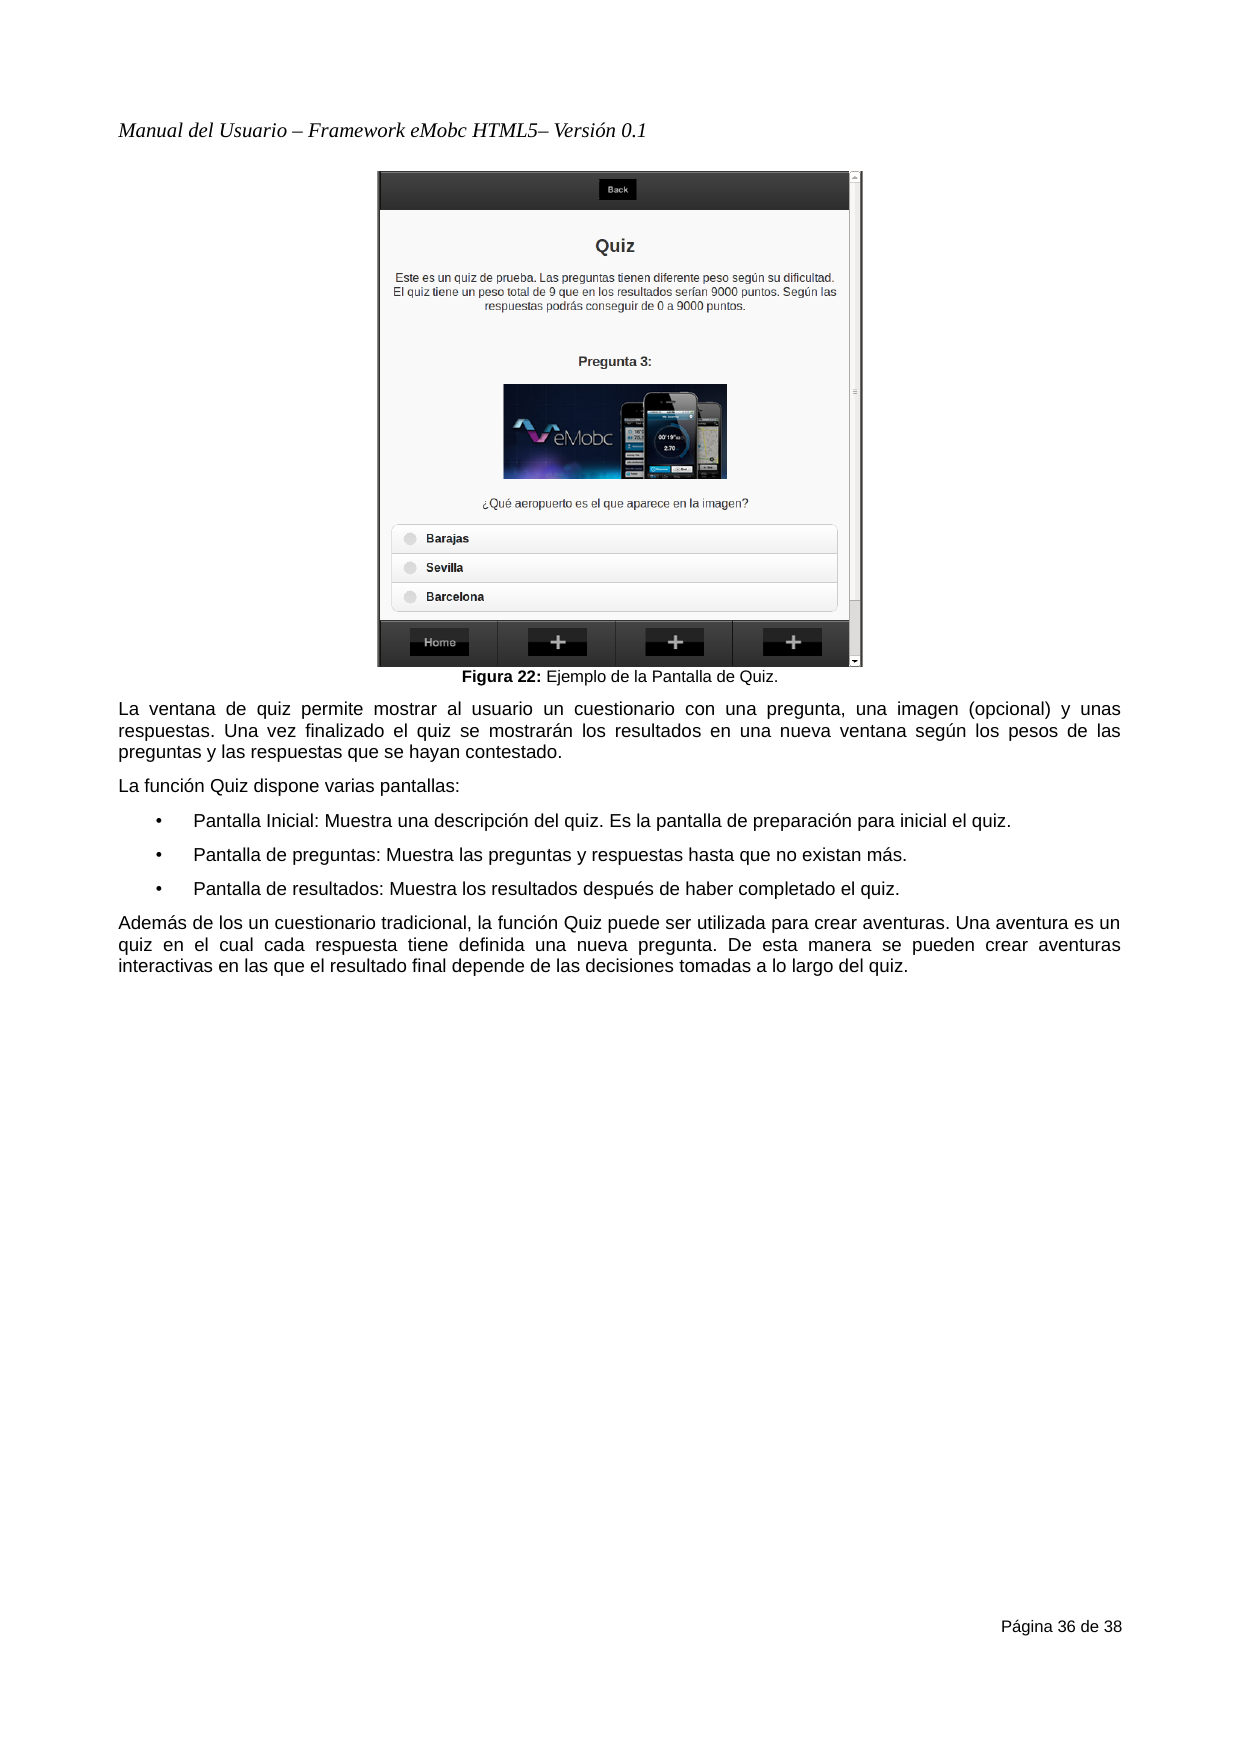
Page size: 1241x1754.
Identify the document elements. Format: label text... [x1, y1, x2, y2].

text Además de los un cuestionario tradicional, la función Quiz puede ser utilizada para crear aventuras. Una aventura es un quiz en el cual cada respuesta tiene definida una nueva pregunta. De esta manera se pueden crear aventuras interactivas en las que el resultado final depende de las decisiones tomadas a lo largo del quiz. [118, 912, 1122, 977]
text Figura 22: Ejemplo de la Pantalla de Quiz. [118, 172, 1122, 686]
text La ventana de quiz permite mostrar al usuario un cuestionario con una pregunta, una imagen (opcional) y unas respuestas. Una vez finalizado el quiz se mostrarán los resultados en una nueva ventana según los pesos de las preguntas y las respuestas que se hayan contestado. [118, 698, 1122, 763]
list Pantalla Inicial: Muestra una descripción del quiz. Es la pantalla de preparación para inicial el quiz. [156, 809, 1122, 831]
text La función Quiz dispone varias pantallas: [118, 775, 1122, 797]
picture [377, 171, 863, 667]
list Pantalla de preguntas: Muestra las preguntas y respuestas hasta que no existan más. [156, 843, 1122, 865]
list Pantalla de resultados: Muestra los resultados después de haber completado el quiz. [156, 878, 1122, 899]
